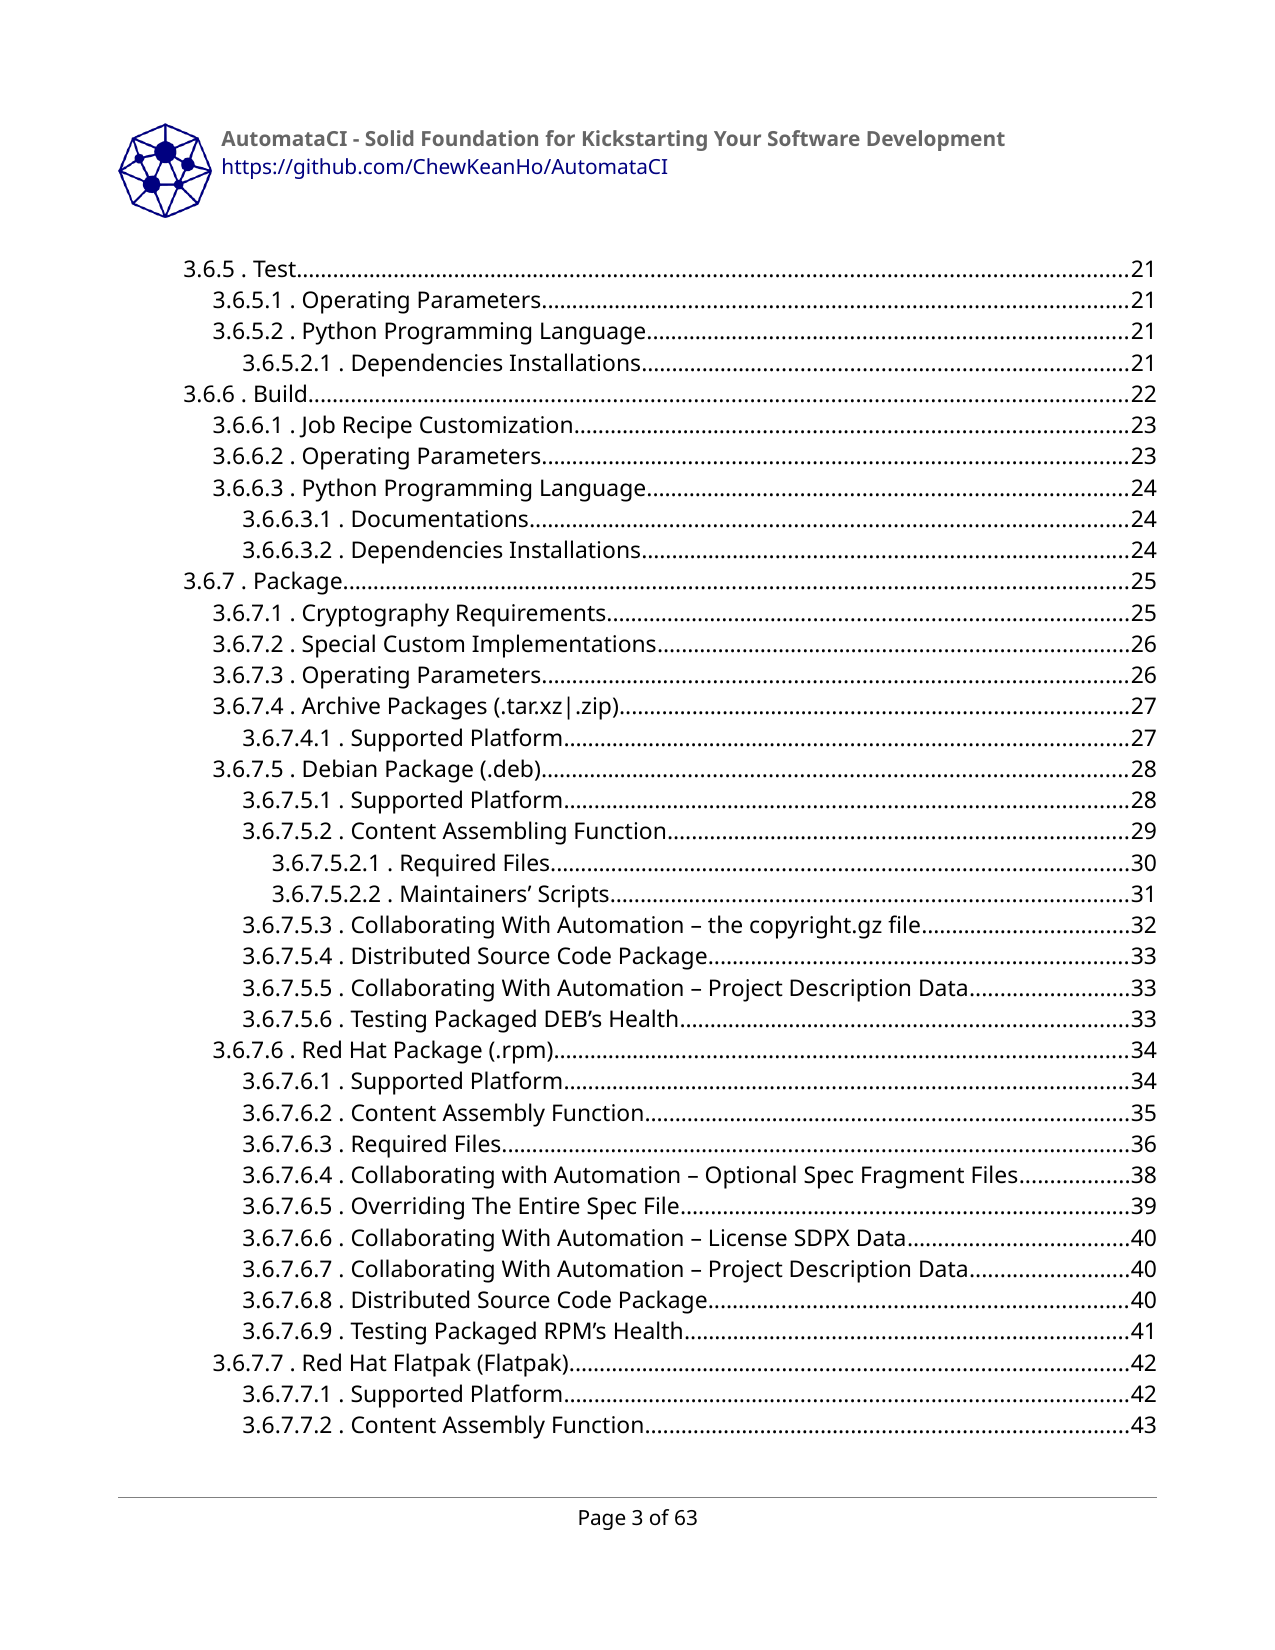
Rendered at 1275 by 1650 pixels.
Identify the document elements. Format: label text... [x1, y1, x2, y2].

text 3.6.7.1 . Cryptography Requirements 25 [207, 597, 1157, 628]
text 3.6.7.6.8 . Distributed Source Code Package 40 [236, 1284, 1157, 1315]
text 3.6.6.2 . Operating Parameters 23 [207, 440, 1157, 472]
text 3.6.6.3 . Python Programming Language 24 [207, 472, 1157, 503]
text 3.6.7.7.1 . Supported Platform 42 [236, 1378, 1157, 1409]
text 3.6.7.4 . Archive Packages (.tar.xz|.zip) 27 [207, 690, 1157, 722]
text 3.6.5.1 . Operating Parameters 21 [207, 284, 1157, 315]
text 3.6.7.2 . Special Custom Implementations 26 [207, 628, 1157, 659]
text 3.6.7.5.3 . Collaborating With Automation – the copyright.gz file 32 [236, 909, 1157, 940]
text 3.6.7.7 . Red Hat Flatpak (Flatpak) 42 [207, 1347, 1157, 1378]
text 3.6.6.3.2 . Dependencies Installations 24 [236, 534, 1157, 565]
text 3.6.7.6 . Red Hat Package (.rpm) 34 [207, 1034, 1157, 1065]
text 3.6.7.5.2.1 . Required Files 30 [266, 847, 1157, 878]
text 3.6.7.6.4 . Collaborating with Automation – Optional Spec Fragment Files 38 [236, 1159, 1157, 1190]
text 3.6.5.2.1 . Dependencies Installations 21 [236, 347, 1157, 378]
picture [118, 123, 212, 218]
text 3.6.7.5.4 . Distributed Source Code Package 33 [236, 940, 1157, 972]
text 3.6.7.6.1 . Supported Platform 34 [236, 1065, 1157, 1097]
text 3.6.6.1 . Job Recipe Customization 23 [207, 409, 1157, 440]
text 3.6.7.6.9 . Testing Packaged RPM’s Health 41 [236, 1315, 1157, 1347]
text 3.6.7.6.2 . Content Assembly Function 35 [236, 1097, 1157, 1128]
text 3.6.7.4.1 . Supported Platform 27 [236, 722, 1157, 753]
text 3.6.5.2 . Python Programming Language 21 [207, 315, 1157, 347]
text 3.6.7.5.2 . Content Assembling Function 29 [236, 815, 1157, 847]
text 3.6.7.6.3 . Required Files 36 [236, 1128, 1157, 1159]
text 3.6.7.6.6 . Collaborating With Automation – License SDPX Data 40 [236, 1222, 1157, 1253]
text 3.6.7.5 . Debian Package (.deb) 28 [207, 753, 1157, 784]
text 3.6.7.5.1 . Supported Platform 28 [236, 784, 1157, 815]
text 3.6.5 . Test 21 [177, 253, 1157, 284]
text 3.6.7.6.7 . Collaborating With Automation – Project Description Data 40 [236, 1253, 1157, 1284]
text 3.6.7.3 . Operating Parameters 26 [207, 659, 1157, 690]
text 3.6.7.5.2.2 . Maintainers’ Scripts 31 [266, 878, 1157, 909]
text 3.6.7.5.5 . Collaborating With Automation – Project Description Data 33 [236, 972, 1157, 1003]
text 3.6.7.5.6 . Testing Packaged DEB’s Health 33 [236, 1003, 1157, 1034]
text 3.6.7.6.5 . Overriding The Entire Spec File 39 [236, 1190, 1157, 1222]
text 3.6.6.3.1 . Documentations 24 [236, 503, 1157, 534]
text 3.6.7 . Package 25 [177, 565, 1157, 597]
text 3.6.6 . Build 22 [177, 378, 1157, 409]
text 3.6.7.7.2 . Content Assembly Function 43 [236, 1409, 1157, 1440]
